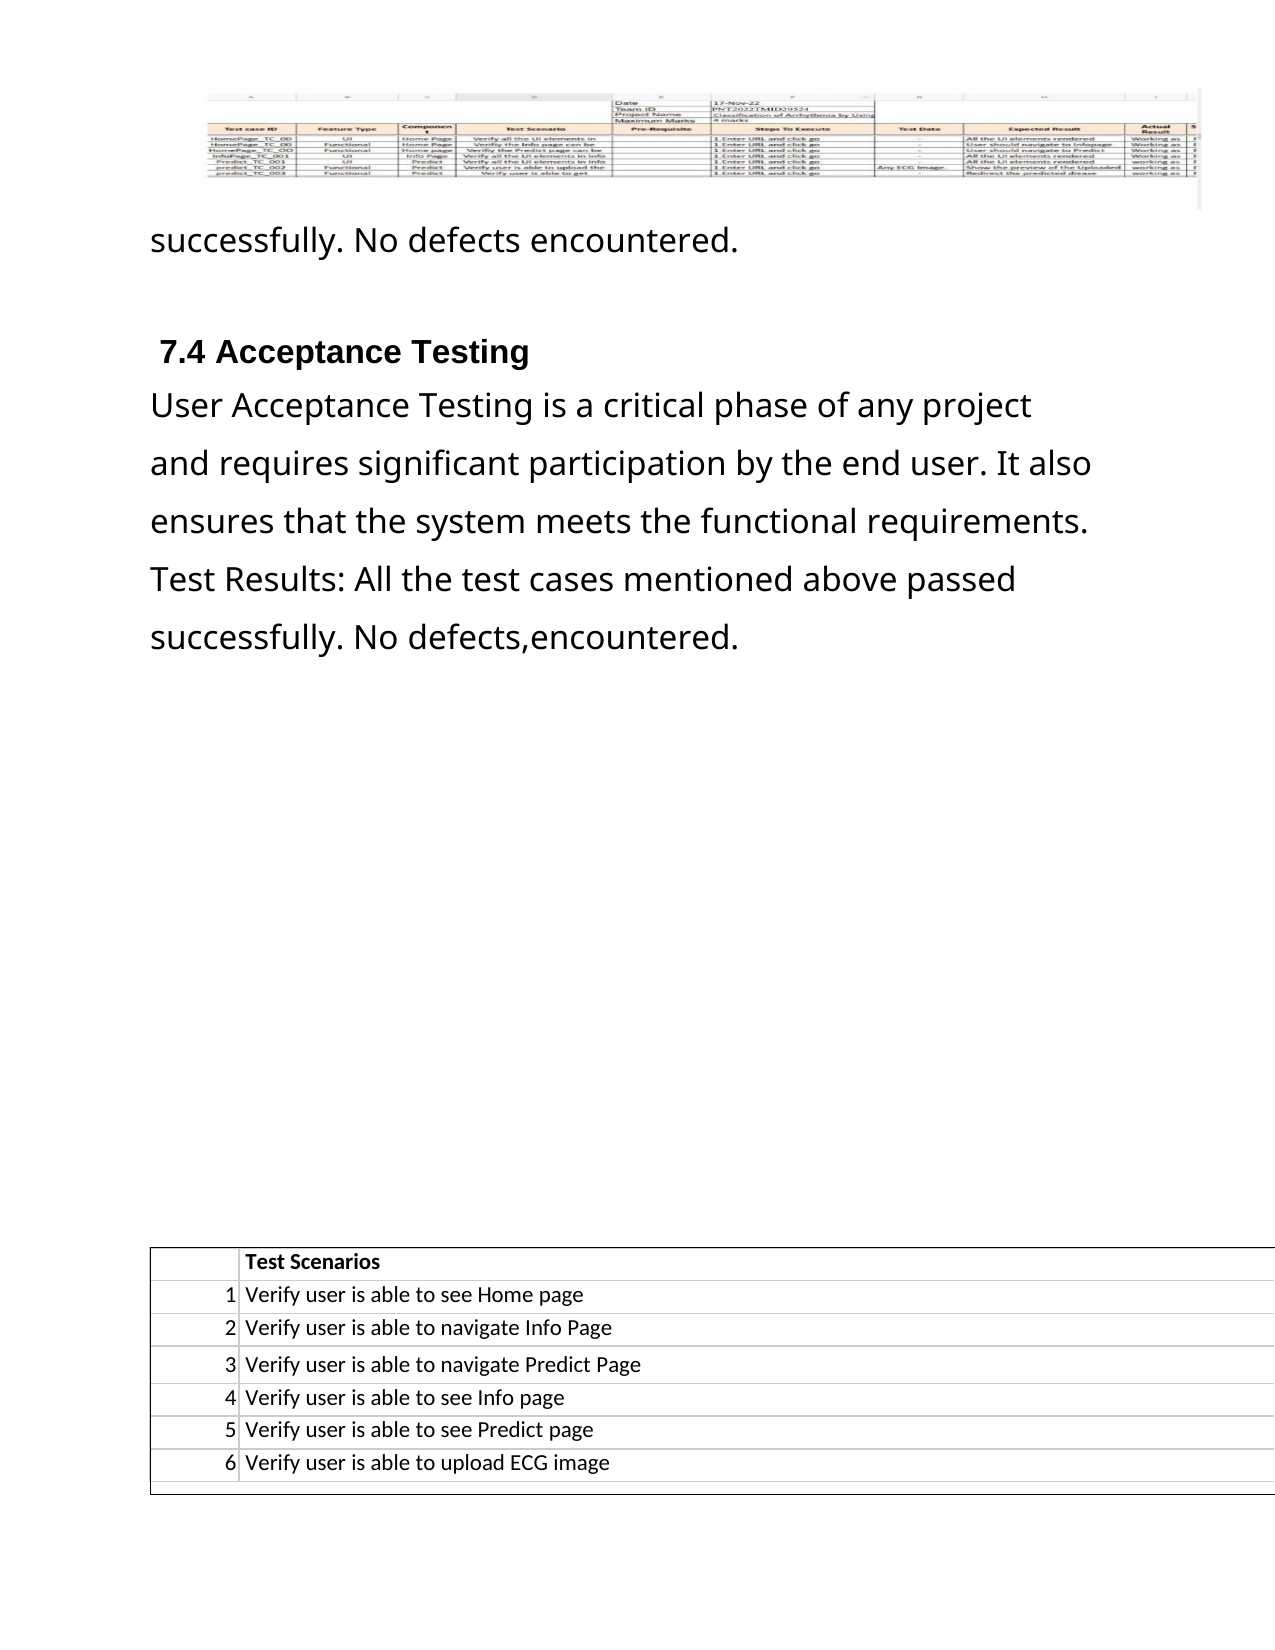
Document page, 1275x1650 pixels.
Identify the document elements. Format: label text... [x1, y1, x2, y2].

table_cell 5 [151, 1417, 238, 1448]
table_cell Verify user is able to navigate Predict Page [240, 1347, 1274, 1382]
table_cell 1 [151, 1281, 238, 1312]
text successfully. No defects encountered. [150, 149, 1275, 262]
subtitle Acceptance Testing [159, 332, 1275, 371]
table_cell Verify user is able to see Info page [240, 1384, 1274, 1415]
table_header [151, 1249, 238, 1280]
table_header Test Scenarios [240, 1249, 1274, 1280]
table_cell Verify user is able to see Home page [240, 1281, 1274, 1312]
picture [116, 88, 1202, 210]
table_cell Verify user is able to see Predict page [240, 1417, 1274, 1448]
table_cell Verify user is able to upload ECG image [240, 1450, 1274, 1481]
table_cell 2 [151, 1314, 238, 1345]
table_cell Verify user is able to navigate Info Page [240, 1314, 1274, 1345]
text User Acceptance Testing is a critical phase of any project and requires significant participation by the end user. It also ensures that the system meets the functional requirements. Test Results: All the test cases mentioned above passed successfully. No defects,encountered. [150, 381, 1097, 659]
table_cell 6 [151, 1450, 238, 1481]
table_cell 4 [151, 1384, 238, 1415]
table_cell 3 [151, 1347, 238, 1382]
